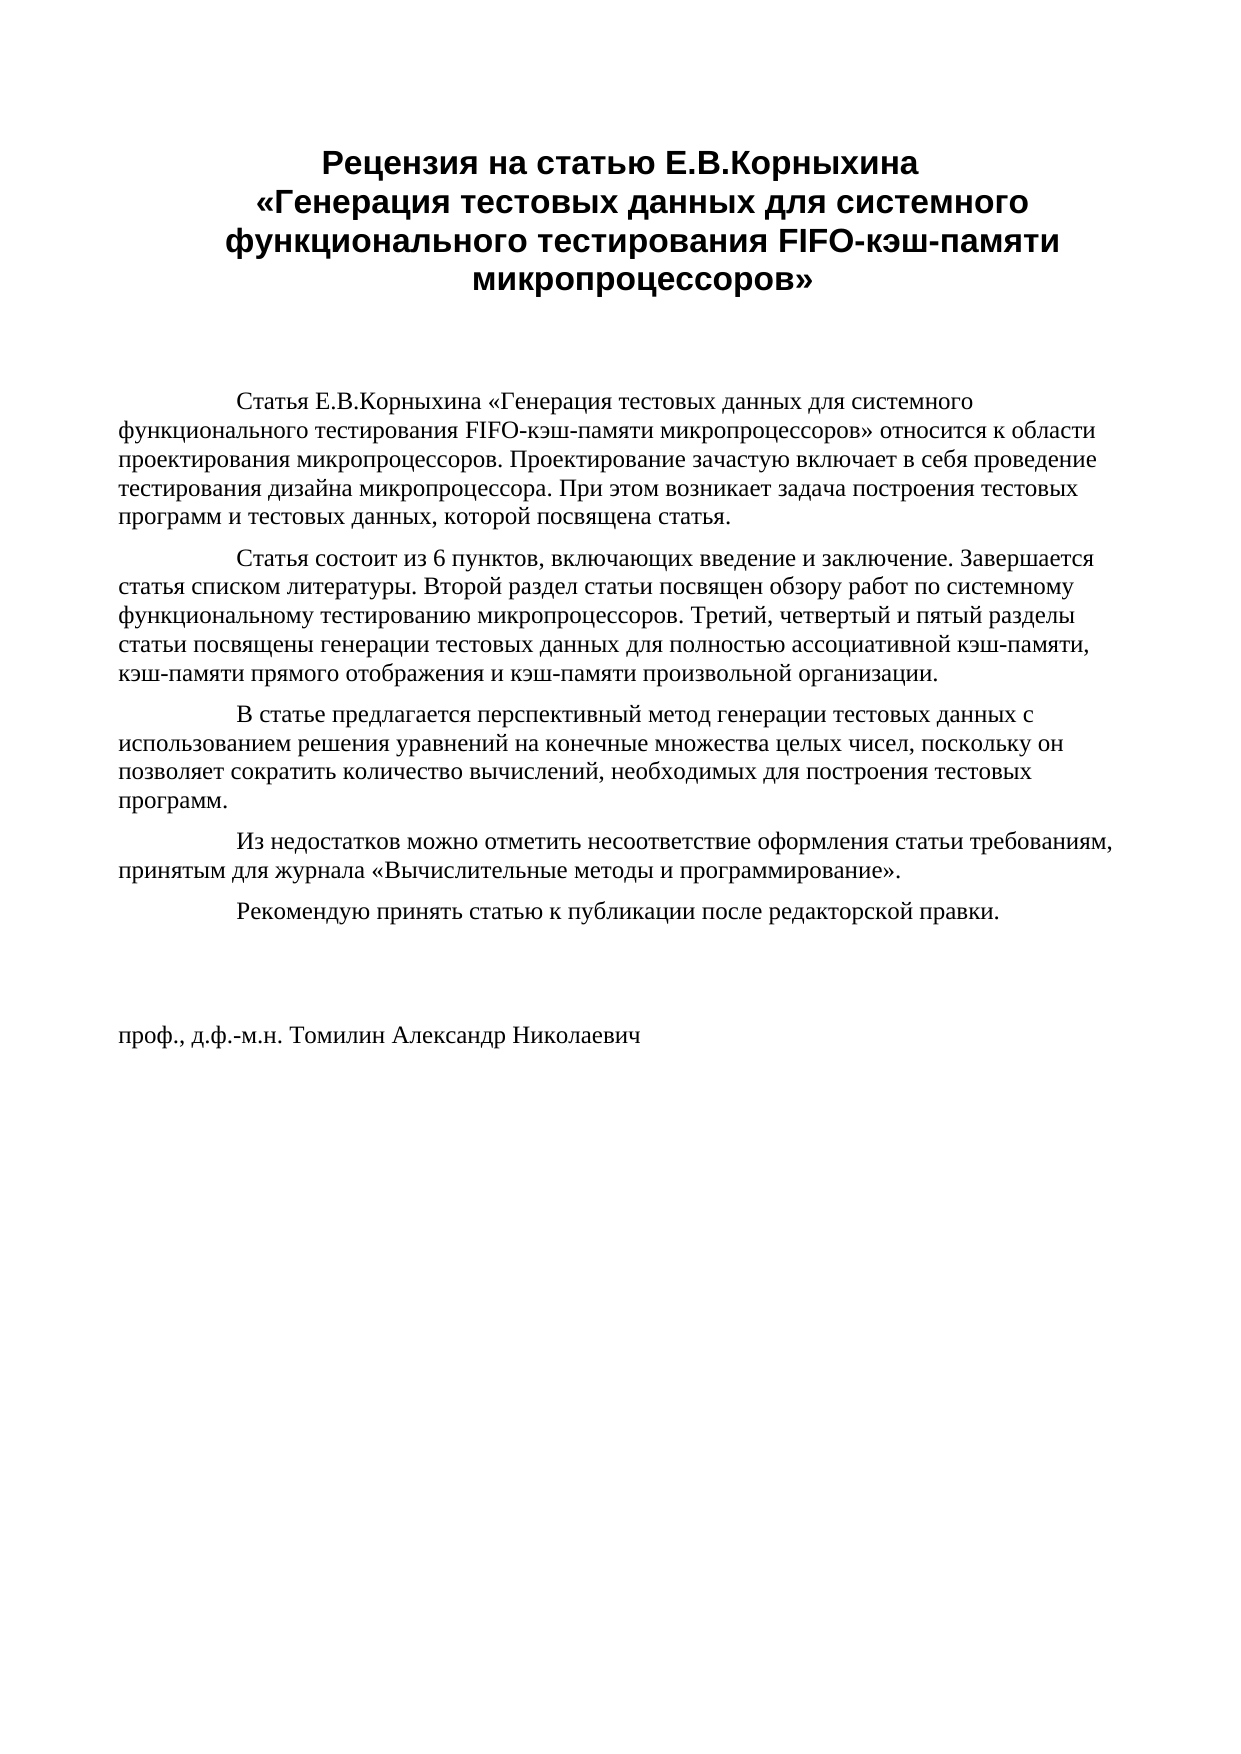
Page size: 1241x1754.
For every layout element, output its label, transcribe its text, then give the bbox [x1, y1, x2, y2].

text Статья Е.В.Корныхина «Генерация тестовых данных для системного функционального тестирования FIFO-кэш-памяти микропроцессоров» относится к области проектирования микропроцессоров. Проектирование зачастую включает в себя проведение тестирования дизайна микропроцессора. При этом возникает задача построения тестовых программ и тестовых данных, которой посвящена статья. [118, 386, 1122, 530]
text Статья состоит из 6 пунктов, включающих введение и заключение. Завершается статья списком литературы. Второй раздел статьи посвящен обзору работ по системному функциональному тестированию микропроцессоров. Третий, четвертый и пятый разделы статьи посвящены генерации тестовых данных для полностью ассоциативной кэш-памяти, кэш-памяти прямого отображения и кэш-памяти произвольной организации. [118, 543, 1122, 686]
text проф., д.ф.-м.н. Томилин Александр Николаевич [118, 1020, 1122, 1049]
subtitle Рецензия на статью Е.В.Корныхина «Генерация тестовых данных для системного функционального тестирования FIFO-кэш-памяти микропроцессоров» [118, 143, 1122, 298]
text В статье предлагается перспективный метод генерации тестовых данных с использованием решения уравнений на конечные множества целых чисел, поскольку он позволяет сократить количество вычислений, необходимых для построения тестовых программ. [118, 699, 1122, 814]
text Рекомендую принять статью к публикации после редакторской правки. [118, 896, 1122, 925]
text Из недостатков можно отметить несоответствие оформления статьи требованиям, принятым для журнала «Вычислительные методы и программирование». [118, 826, 1122, 884]
